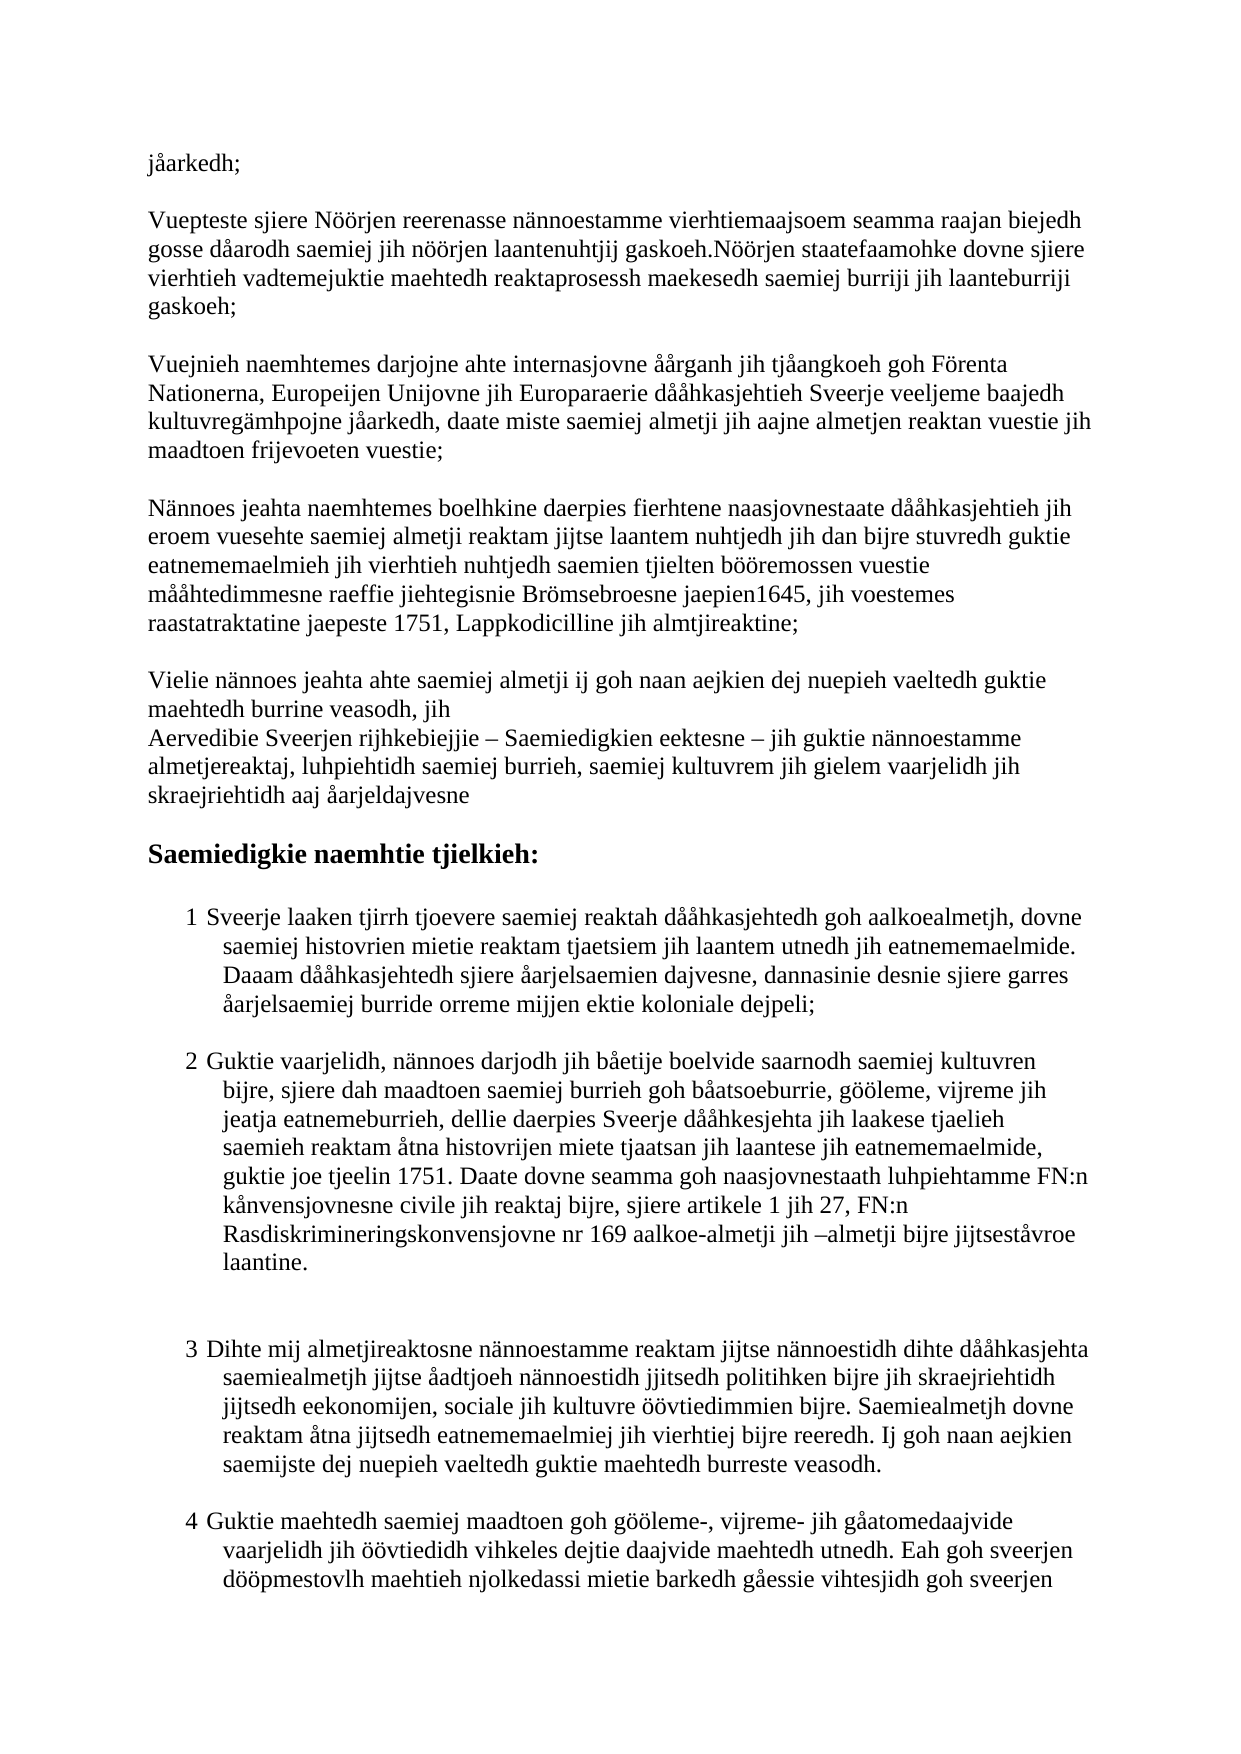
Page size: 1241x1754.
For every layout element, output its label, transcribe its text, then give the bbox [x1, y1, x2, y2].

list Guktie maehtedh saemiej maadtoen goh gööleme-, vijreme- jih gåatomedaajvide vaarjelidh jih öövtiedidh vihkeles dejtie daajvide maehtedh utnedh. Eah goh sveerjen dööpmestovlh maehtieh njolkedassi mietie barkedh gåessie vihtesjidh goh sveerjen [185, 1506, 1093, 1592]
list Dihte mij almetjireaktosne nännoestamme reaktam jijtse nännoestidh dihte dååhkasjehta saemiealmetjh jijtse åadtjoeh nännoestidh jjitsedh politihken bijre jih skraejriehtidh jijtsedh eekonomijen, sociale jih kultuvre öövtiedimmien bijre. Saemiealmetjh dovne reaktam åtna jijtsedh eatnememaelmiej jih vierhtiej bijre reeredh. Ij goh naan aejkien saemijste dej nuepieh vaeltedh guktie maehtedh burreste veasodh. [185, 1334, 1093, 1477]
text Vuejnieh naemhtemes darjojne ahte internasjovne åårganh jih tjåangkoeh goh Förenta Nationerna, Europeijen Unijovne jih Europaraerie dååhkasjehtieh Sveerje veeljeme baajedh kultuvregämhpojne jåarkedh, daate miste saemiej almetji jih aajne almetjen reaktan vuestie jih maadtoen frijevoeten vuestie; [148, 349, 1093, 464]
text Vielie nännoes jeahta ahte saemiej almetji ij goh naan aejkien dej nuepieh vaeltedh guktie maehtedh burrine veasodh, jih [148, 665, 1093, 723]
text Aervedibie Sveerjen rijhkebiejjie – Saemiedigkien eektesne – jih guktie nännoestamme almetjereaktaj, luhpiehtidh saemiej burrieh, saemiej kultuvrem jih gielem vaarjelidh jih skraejriehtidh aaj åarjeldajvesne [148, 723, 1093, 809]
text Nännoes jeahta naemhtemes boelhkine daerpies fierhtene naasjovnestaate dååhkasjehtieh jih eroem vuesehte saemiej almetji reaktam jijtse laantem nuhtjedh jih dan bijre stuvredh guktie eatnememaelmieh jih vierhtieh nuhtjedh saemien tjielten bööremossen vuestie mååhtedimmesne raeffie jiehtegisnie Brömsebroesne jaepien1645, jih voestemes raastatraktatine jaepeste 1751, Lappkodicilline jih almtjireaktine; [148, 493, 1093, 636]
text Vuepteste sjiere Nöörjen reerenasse nännoestamme vierhtiemaajsoem seamma raajan biejedh gosse dåarodh saemiej jih nöörjen laantenuhtjij gaskoeh.Nöörjen staatefaamohke dovne sjiere vierhtieh vadtemejuktie maehtedh reaktaprosessh maekesedh saemiej burriji jih laanteburriji gaskoeh; [148, 205, 1093, 320]
list Guktie vaarjelidh, nännoes darjodh jih båetije boelvide saarnodh saemiej kultuvren bijre, sjiere dah maadtoen saemiej burrieh goh båatsoeburrie, gööleme, vijreme jih jeatja eatnemeburrieh, dellie daerpies Sveerje dååhkesjehta jih laakese tjaelieh saemieh reaktam åtna histovrijen miete tjaatsan jih laantese jih eatnememaelmide, guktie joe tjeelin 1751. Daate dovne seamma goh naasjovnestaath luhpiehtamme FN:n kånvensjovnesne civile jih reaktaj bijre, sjiere artikele 1 jih 27, FN:n Rasdiskrimineringskonvensjovne nr 169 aalkoe-almetji jih –almetji bijre jijtseståvroe laantine. [185, 1046, 1093, 1276]
text Saemiedigkie naemhtie tjielkieh: [148, 838, 1093, 870]
text jåarkedh; [148, 148, 1093, 176]
list Sveerje laaken tjirrh tjoevere saemiej reaktah dååhkasjehtedh goh aalkoealmetjh, dovne saemiej histovrien mietie reaktam tjaetsiem jih laantem utnedh jih eatnememaelmide. Daaam dååhkasjehtedh sjiere åarjelsaemien dajvesne, dannasinie desnie sjiere garres åarjelsaemiej burride orreme mijjen ektie koloniale dejpeli; [185, 902, 1093, 1017]
